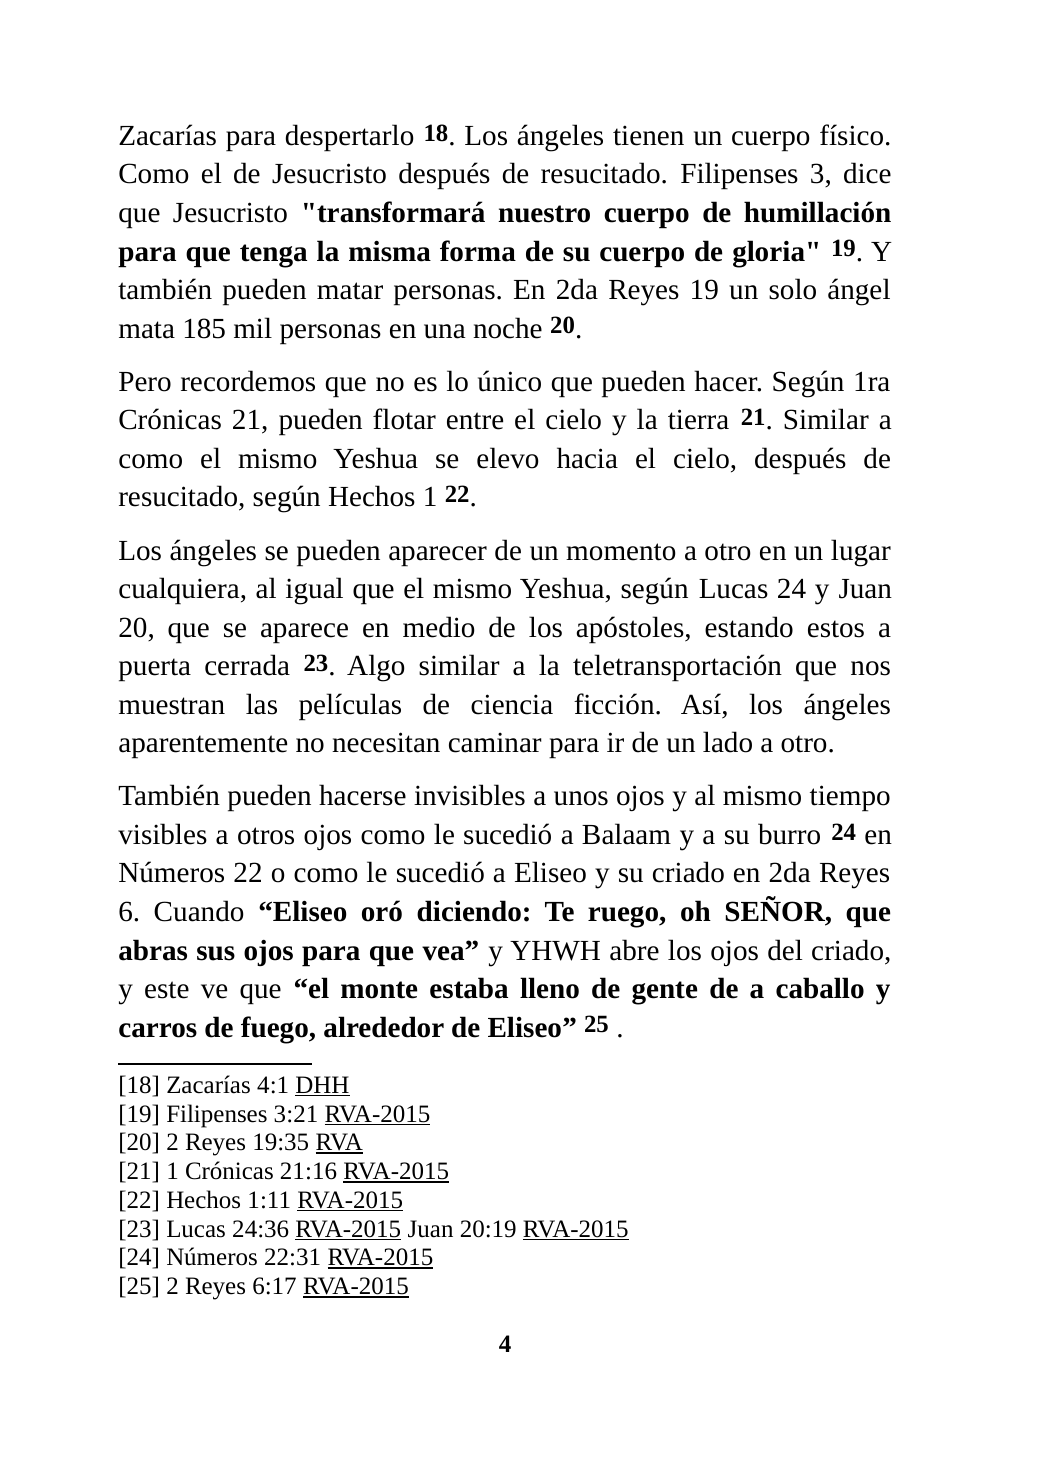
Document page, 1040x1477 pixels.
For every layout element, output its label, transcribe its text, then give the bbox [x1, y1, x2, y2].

text Números 22:31 RVA-2015 [118, 1242, 892, 1271]
text Los ángeles se pueden aparecer de un momento a otro en un lugar cualquiera, al igual que el mismo Yeshua, según Lucas 24 y Juan 20, que se aparece en medio de los apóstoles, estando estos a puerta cerrada . Algo similar a la teletransportación que nos muestran las películas de ciencia ficción. Así, los ángeles aparentemente no necesitan caminar para ir de un lado a otro. [118, 533, 892, 759]
text 1 Crónicas 21:16 RVA-2015 [118, 1156, 892, 1185]
text 2 Reyes 19:35 RVA [118, 1127, 892, 1156]
text Filipenses 3:21 RVA-2015 [118, 1099, 892, 1127]
text También pueden hacerse invisibles a unos ojos y al mismo tiempo visibles a otros ojos como le sucedió a Balaam y a su burro en Números 22 o como le sucedió a Eliseo y su criado en 2da Reyes 6. Cuando “Eliseo oró diciendo: Te ruego, oh SEÑOR, que abras sus ojos para que vea” y YHWH abre los ojos del criado, y este ve que “el monte estaba lleno de gente de a caballo y carros de fuego, alrededor de Eliseo” . [118, 778, 892, 1043]
text Hechos 1:11 RVA-2015 [118, 1185, 892, 1214]
text Zacarías para despertarlo . Los ángeles tienen un cuerpo físico. Como el de Jesucristo después de resucitado. Filipenses 3, dice que Jesucristo "transformará nuestro cuerpo de humillación para que tenga la misma forma de su cuerpo de gloria" . Y también pueden matar personas. En 2da Reyes 19 un solo ángel mata 185 mil personas en una noche . [118, 118, 892, 344]
text Pero recordemos que no es lo único que pueden hacer. Según 1ra Crónicas 21, pueden flotar entre el cielo y la tierra . Similar a como el mismo Yeshua se elevo hacia el cielo, después de resucitado, según Hechos 1 . [118, 364, 892, 513]
text Zacarías 4:1 DHH [118, 1070, 892, 1099]
text Lucas 24:36 RVA-2015 Juan 20:19 RVA-2015 [118, 1214, 892, 1242]
text 2 Reyes 6:17 RVA-2015 [118, 1271, 892, 1300]
